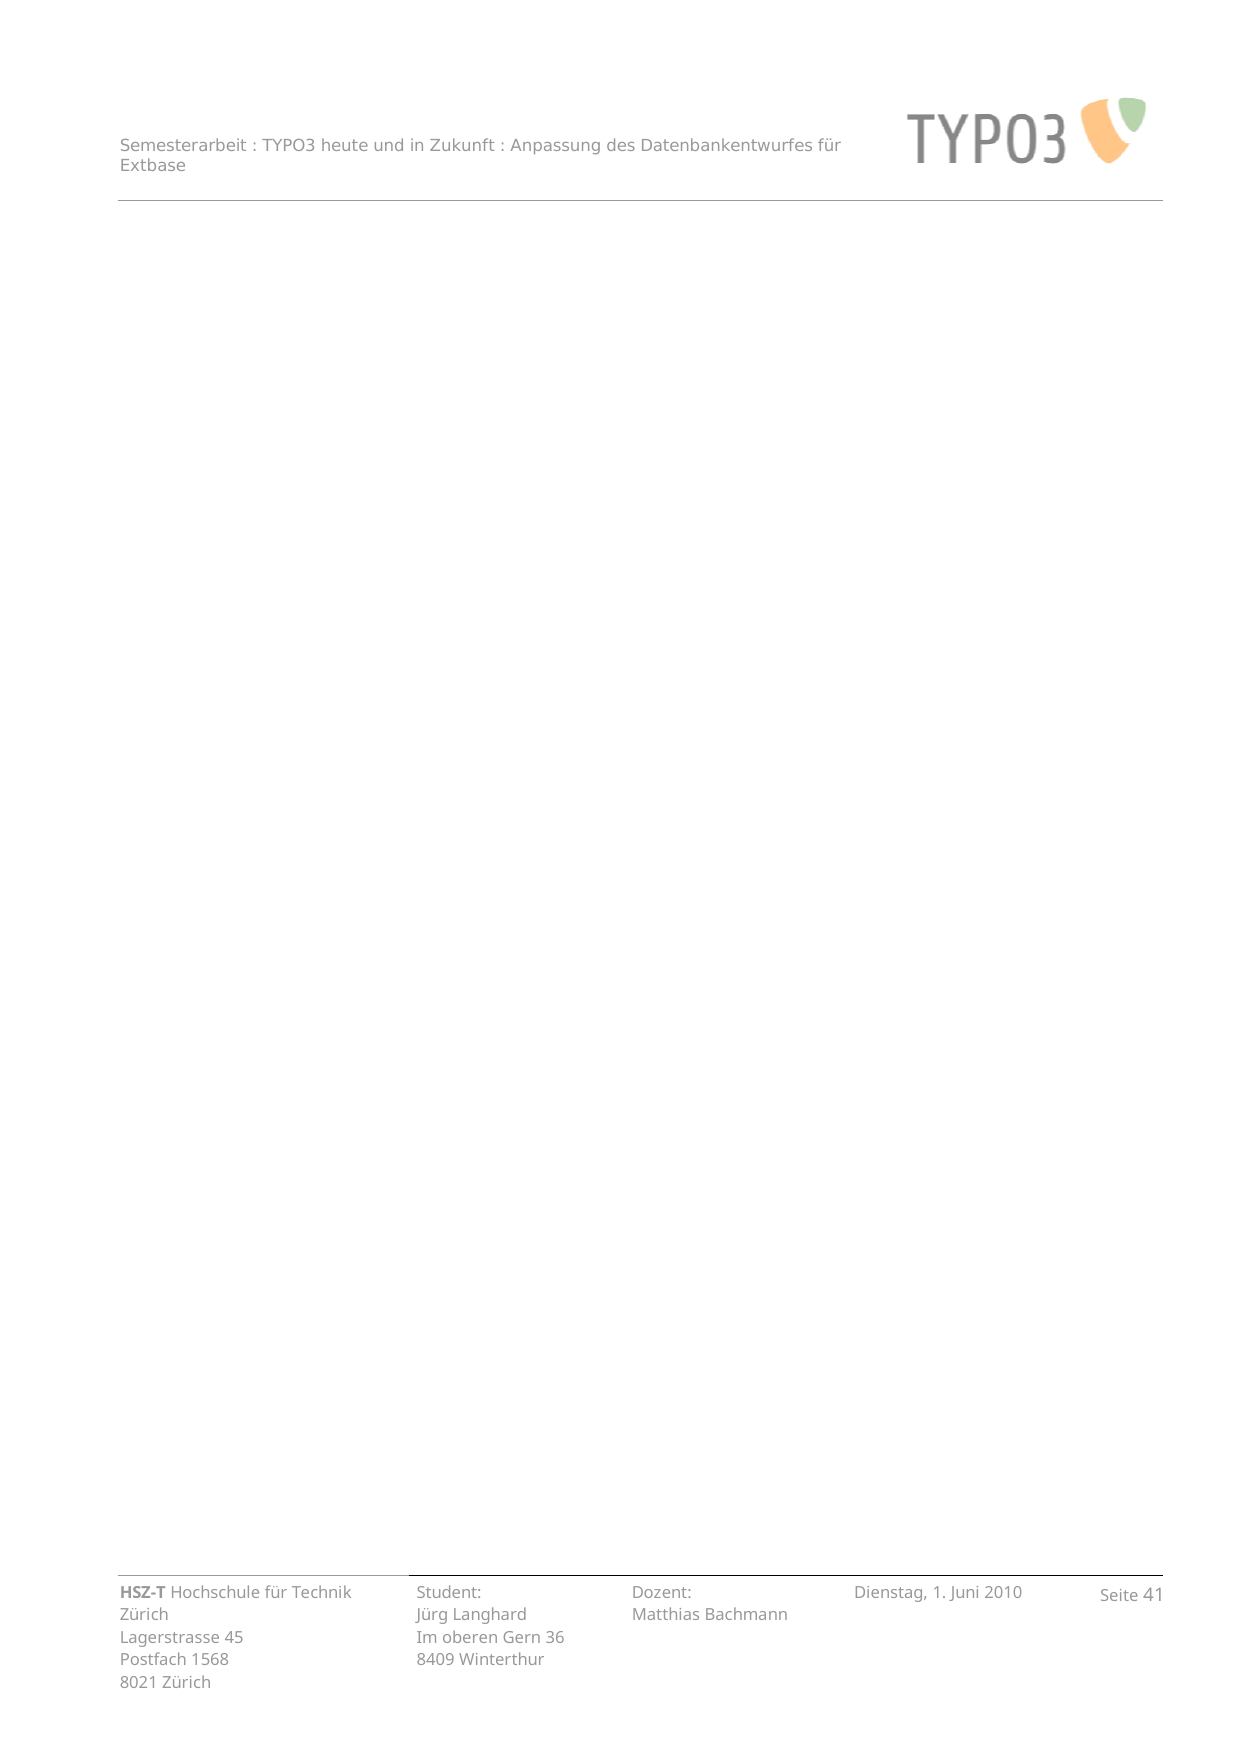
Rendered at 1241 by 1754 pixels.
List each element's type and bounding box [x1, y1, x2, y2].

picture [870, 65, 1149, 195]
